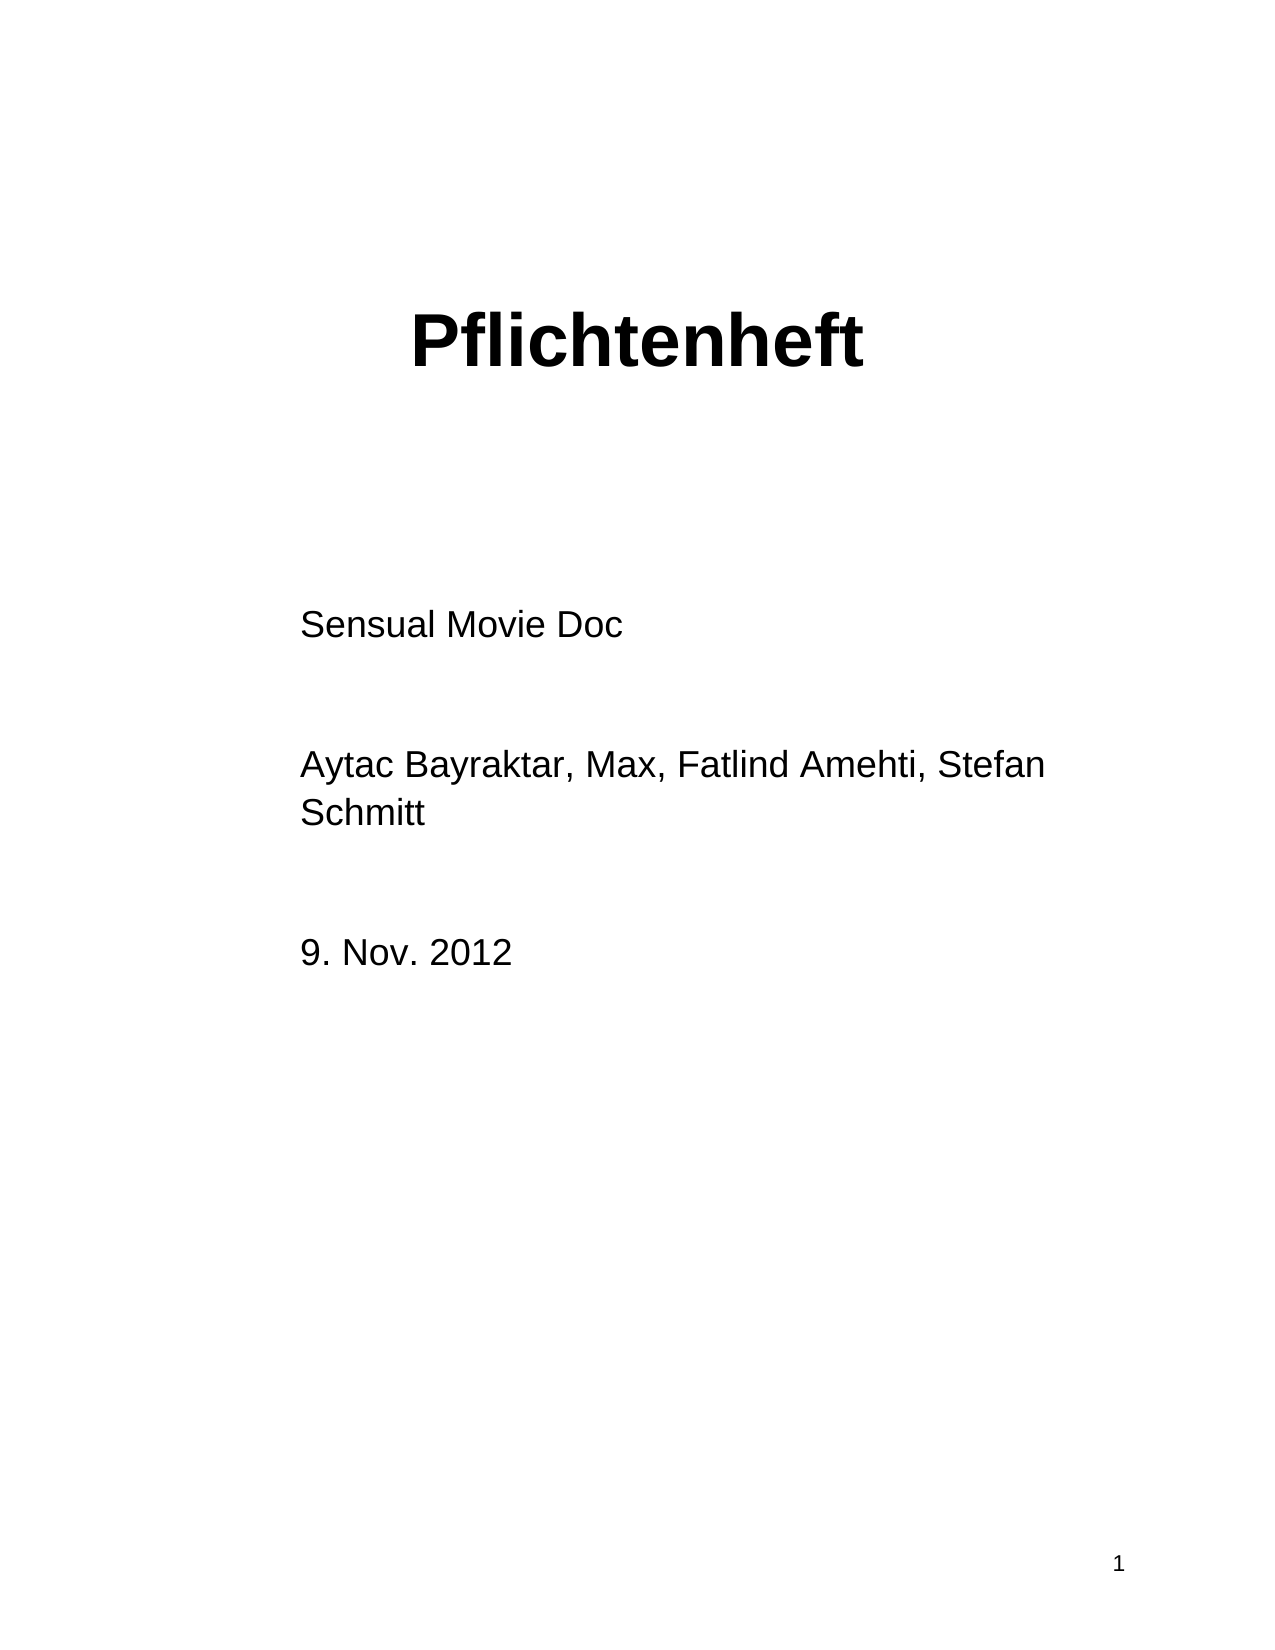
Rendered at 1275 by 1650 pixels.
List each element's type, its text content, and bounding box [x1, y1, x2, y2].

title Aytac Bayraktar, Max, Fatlind Amehti, Stefan Schmitt [300, 744, 1125, 834]
title 9. Nov. 2012 [300, 932, 1125, 974]
title Sensual Movie Doc [300, 604, 1125, 646]
title Pflichtenheft [150, 298, 1125, 382]
